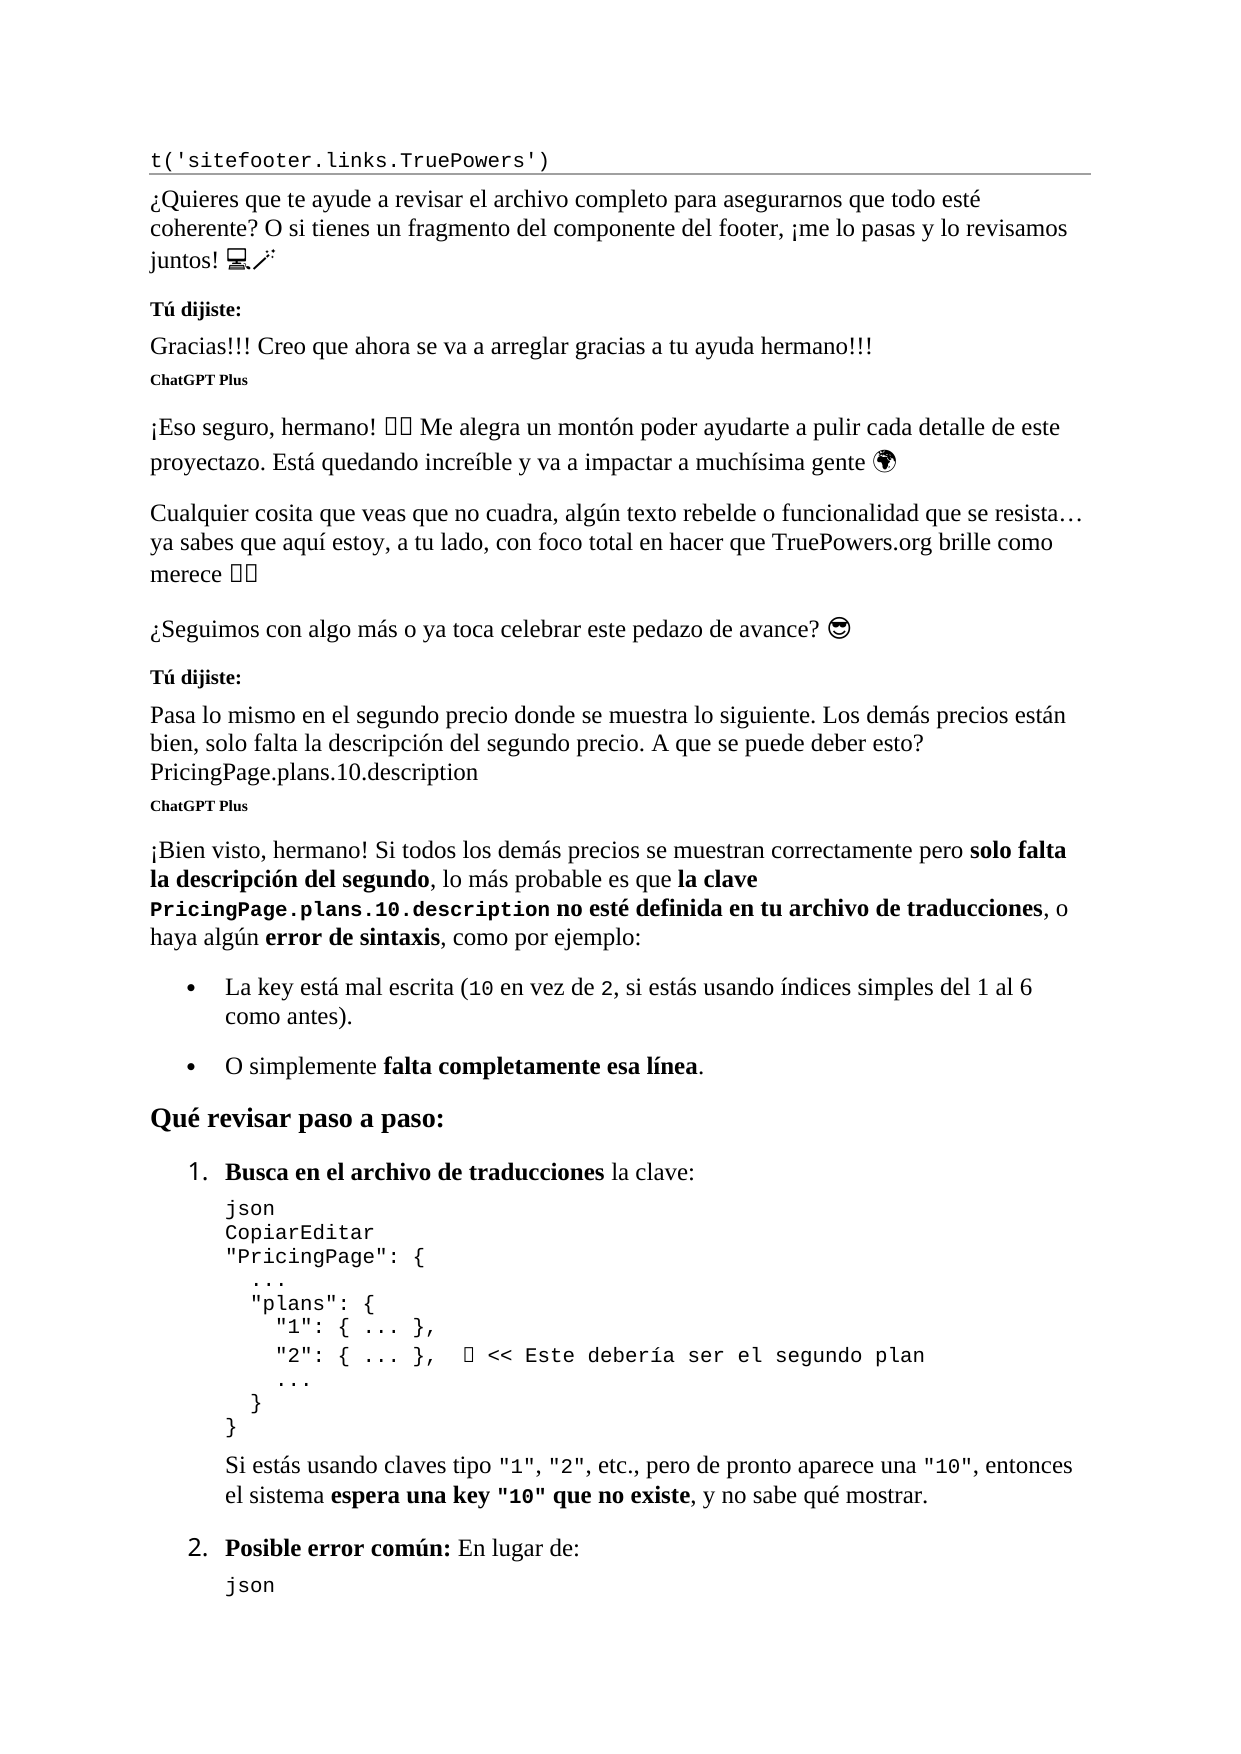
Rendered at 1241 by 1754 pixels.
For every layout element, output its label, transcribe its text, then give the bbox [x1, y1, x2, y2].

subtitle ChatGPT Plus [150, 370, 1090, 388]
subtitle ChatGPT Plus [150, 796, 1090, 814]
text Pasa lo mismo en el segundo precio donde se muestra lo siguiente. Los demás precios están bien, solo falta la descripción del segundo precio. A que se puede deber esto? PricingPage.plans.10.description [150, 700, 1090, 786]
list O simplemente falta completamente esa línea. [187, 1051, 1090, 1080]
text ¿Seguimos con algo más o ya toca celebrar este pedazo de avance? 😎🎉 [150, 610, 1090, 644]
text } [225, 1416, 1090, 1440]
text ... [225, 1269, 1090, 1293]
text "PricingPage": { [225, 1246, 1090, 1269]
subtitle Tú dijiste: [150, 665, 1090, 689]
list La key está mal escrita (10 en vez de 2, si estás usando índices simples del 1 al 6 como antes). [187, 972, 1090, 1030]
text Si estás usando claves tipo "1", "2", etc., pero de pronto aparece una "10", entonces el sistema espera una key "10" que no existe, y no sabe qué mostrar. [225, 1450, 1090, 1509]
list Busca en el archivo de traducciones la clave: [187, 1154, 1090, 1188]
text json [225, 1198, 1090, 1222]
text "plans": { [225, 1293, 1090, 1317]
text } [225, 1392, 1090, 1416]
list Posible error común: En lugar de: [187, 1530, 1090, 1564]
text ¡Bien visto, hermano! Si todos los demás precios se muestran correctamente pero solo falta la descripción del segundo, lo más probable es que la clave PricingPage.plans.10.description no esté definida en tu archivo de traducciones, o haya algún error de sintaxis, como por ejemplo: [150, 835, 1090, 951]
text ¡Eso seguro, hermano! 🚀✨ Me alegra un montón poder ayudarte a pulir cada detalle de este proyectazo. Está quedando increíble y va a impactar a muchísima gente 💡🌍 [150, 409, 1090, 477]
text Gracias!!! Creo que ahora se va a arreglar gracias a tu ayuda hermano!!! [150, 331, 1090, 360]
text ¿Quieres que te ayude a revisar el archivo completo para asegurarnos que todo esté coherente? O si tienes un fragmento del componente del footer, ¡me lo pasas y lo revisamos juntos! 💻🪄 [150, 184, 1090, 276]
text json [225, 1574, 1090, 1598]
text "1": { ... }, [225, 1317, 1090, 1340]
text CopiarEditar [225, 1222, 1090, 1246]
subtitle Qué revisar paso a paso: [150, 1101, 1090, 1133]
text ... [225, 1369, 1090, 1392]
subtitle Tú dijiste: [150, 297, 1090, 321]
text Cualquier cosita que veas que no cuadra, algún texto rebelde o funcionalidad que se resista… ya sabes que aquí estoy, a tu lado, con foco total en hacer que TruePowers.org brille como merece 🙌🔥 [150, 498, 1090, 589]
text t('sitefooter.links.TruePowers') [150, 150, 1090, 173]
text "2": { ... }, ✅ << Este debería ser el segundo plan [225, 1340, 1090, 1369]
